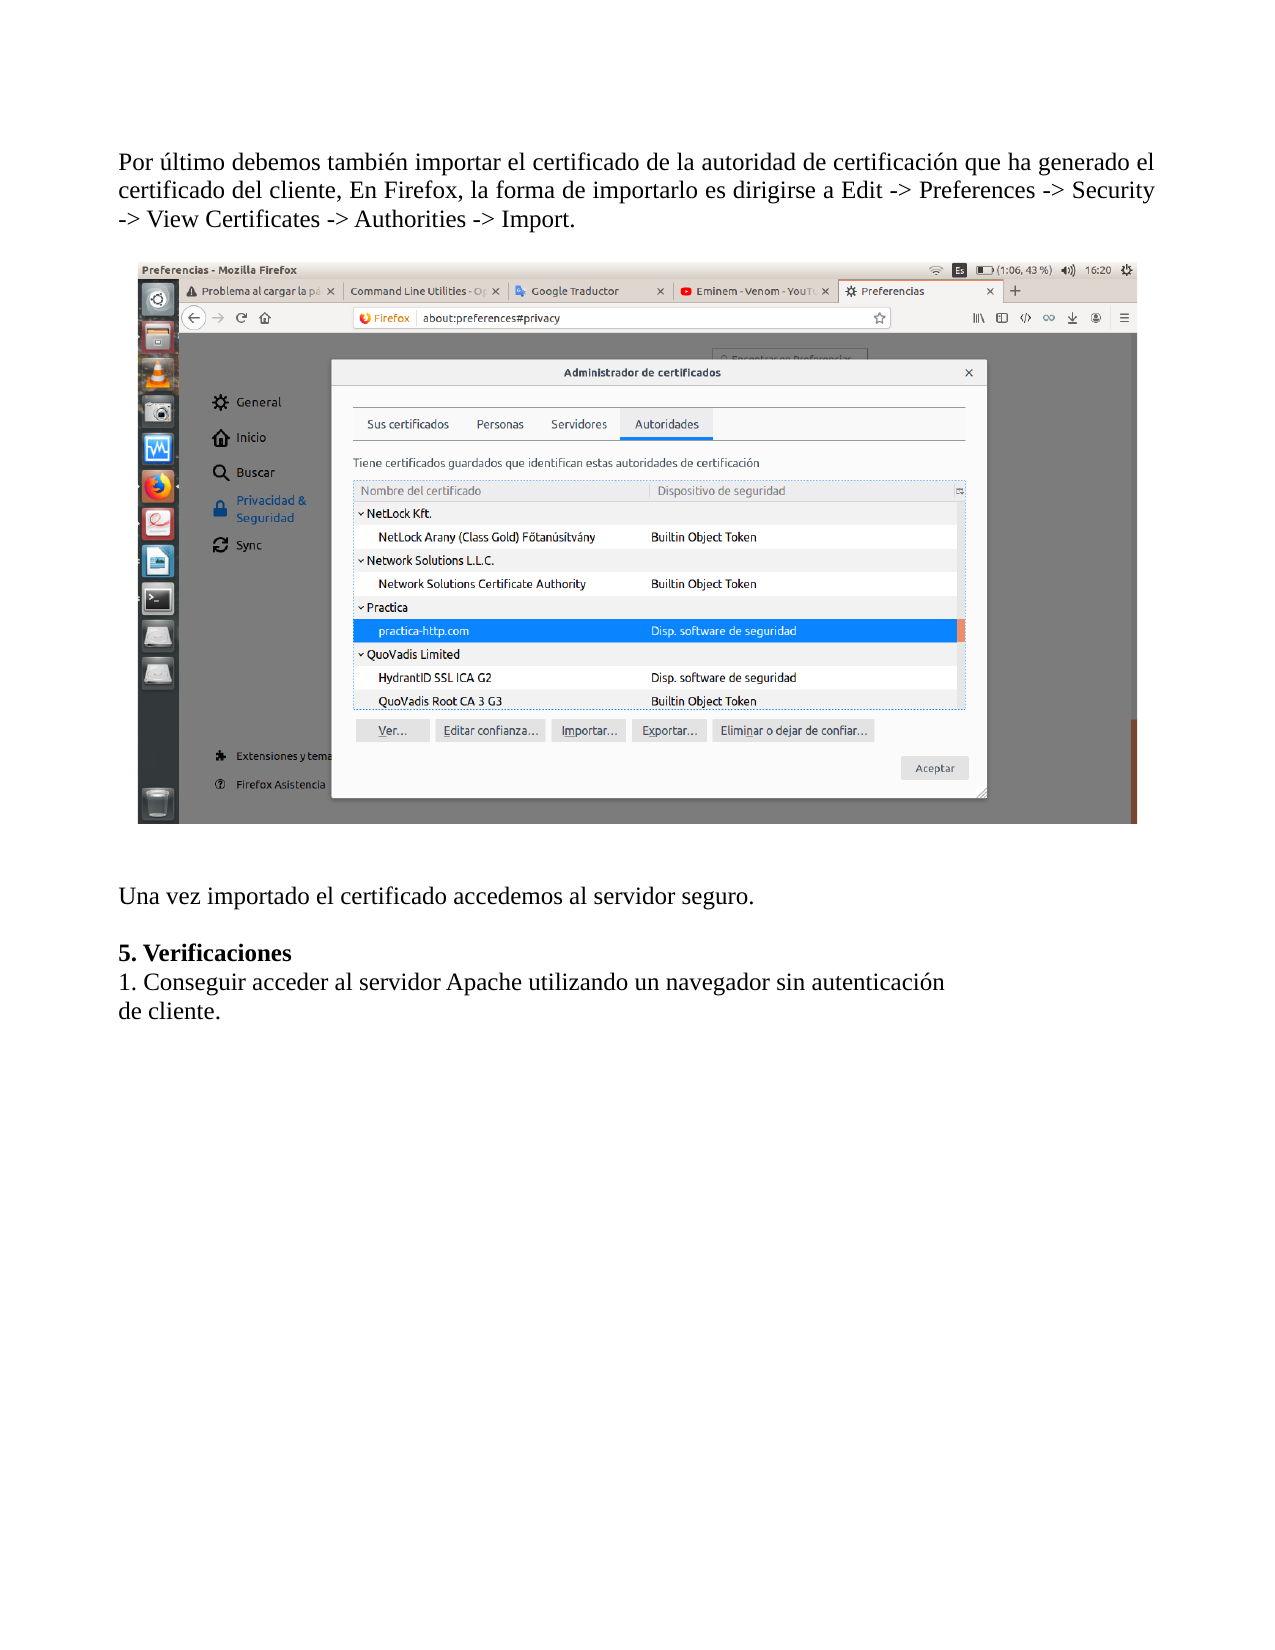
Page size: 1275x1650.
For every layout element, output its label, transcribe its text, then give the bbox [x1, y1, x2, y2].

text Una vez importado el certificado accedemos al servidor seguro. [118, 881, 1157, 910]
text 5. Verificaciones [118, 938, 1157, 967]
text de cliente. [118, 996, 1157, 1025]
text 1. Conseguir acceder al servidor Apache utilizando un navegador sin autenticación [118, 967, 1157, 996]
text Por último debemos también importar el certificado de la autoridad de certificación que ha generado el certificado del cliente, En Firefox, la forma de importarlo es dirigirse a Edit -> Preferences -> Security -> View Certificates -> Authorities -> Import. [118, 147, 1157, 233]
picture [137, 261, 1138, 824]
